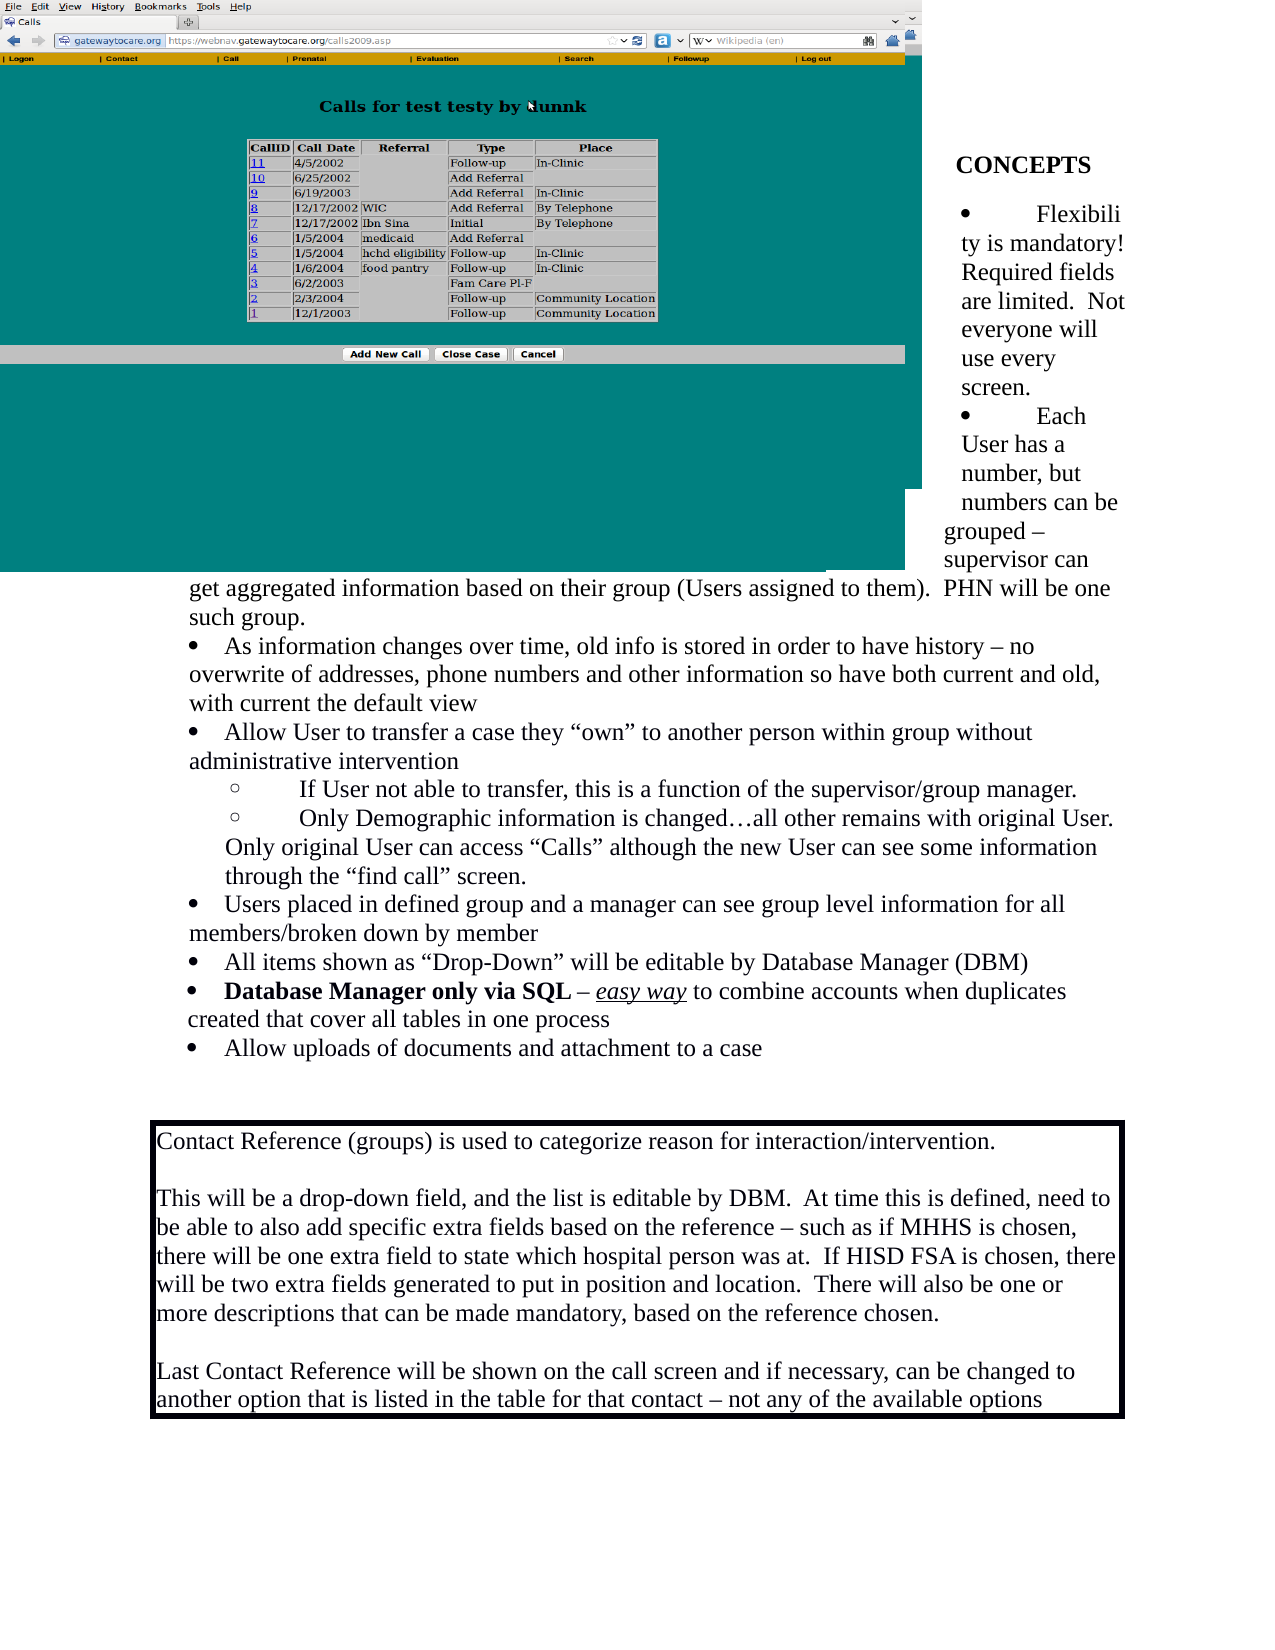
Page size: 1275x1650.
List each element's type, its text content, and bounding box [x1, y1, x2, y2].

list As information changes over time, old info is stored in order to have history – no overwrite of addresses, phone numbers and other information so have both current and old, with current the default view [189, 631, 1125, 717]
list If User not able to transfer, this is a function of the supervisor/group manager. [225, 774, 1125, 803]
list Allow User to transfer a case they “own” to another person within group without administrative intervention [189, 717, 1125, 774]
list Users placed in defined group and a manager can see group level information for all members/broken down by member [189, 889, 1125, 947]
text Contact Reference (groups) is used to categorize reason for interaction/intervention. [156, 1126, 1119, 1154]
list Flexibility is mandatory! Required fields are limited. Not everyone will use every screen. [922, 199, 1125, 401]
list All items shown as “Drop-Down” will be editable by Database Manager (DBM) [189, 947, 1125, 976]
list Each User has a number, but numbers can be grouped – supervisor can get aggregated information based on their group (Users assigned to them). PHN will be one such group. [189, 401, 1125, 631]
list Allow uploads of documents and attachment to a case [187, 1033, 1125, 1062]
list Database Manager only via SQL – easy way to combine accounts when duplicates created that cover all tables in one process [187, 976, 1125, 1033]
text Last Contact Reference will be shown on the call screen and if necessary, can be changed to another option that is listed in the table for that contact – not any of the available options [156, 1349, 1119, 1413]
list Only Demographic information is changed…all other remains with original User. Only original User can access “Calls” although the new User can see some information through the “find call” screen. [225, 803, 1125, 889]
picture [0, 0, 922, 572]
text CONCEPTS [922, 150, 1125, 179]
text This will be a drop-down field, and the list is editable by DBM. At time this is defined, need to be able to also add specific extra fields based on the reference – such as if MHHS is chosen, there will be one extra field to state which hospital person was at. If HISD FSA is chosen, there will be two extra fields generated to put in position and location. There will also be one or more descriptions that can be made mandatory, based on the reference chosen. [156, 1177, 1119, 1327]
